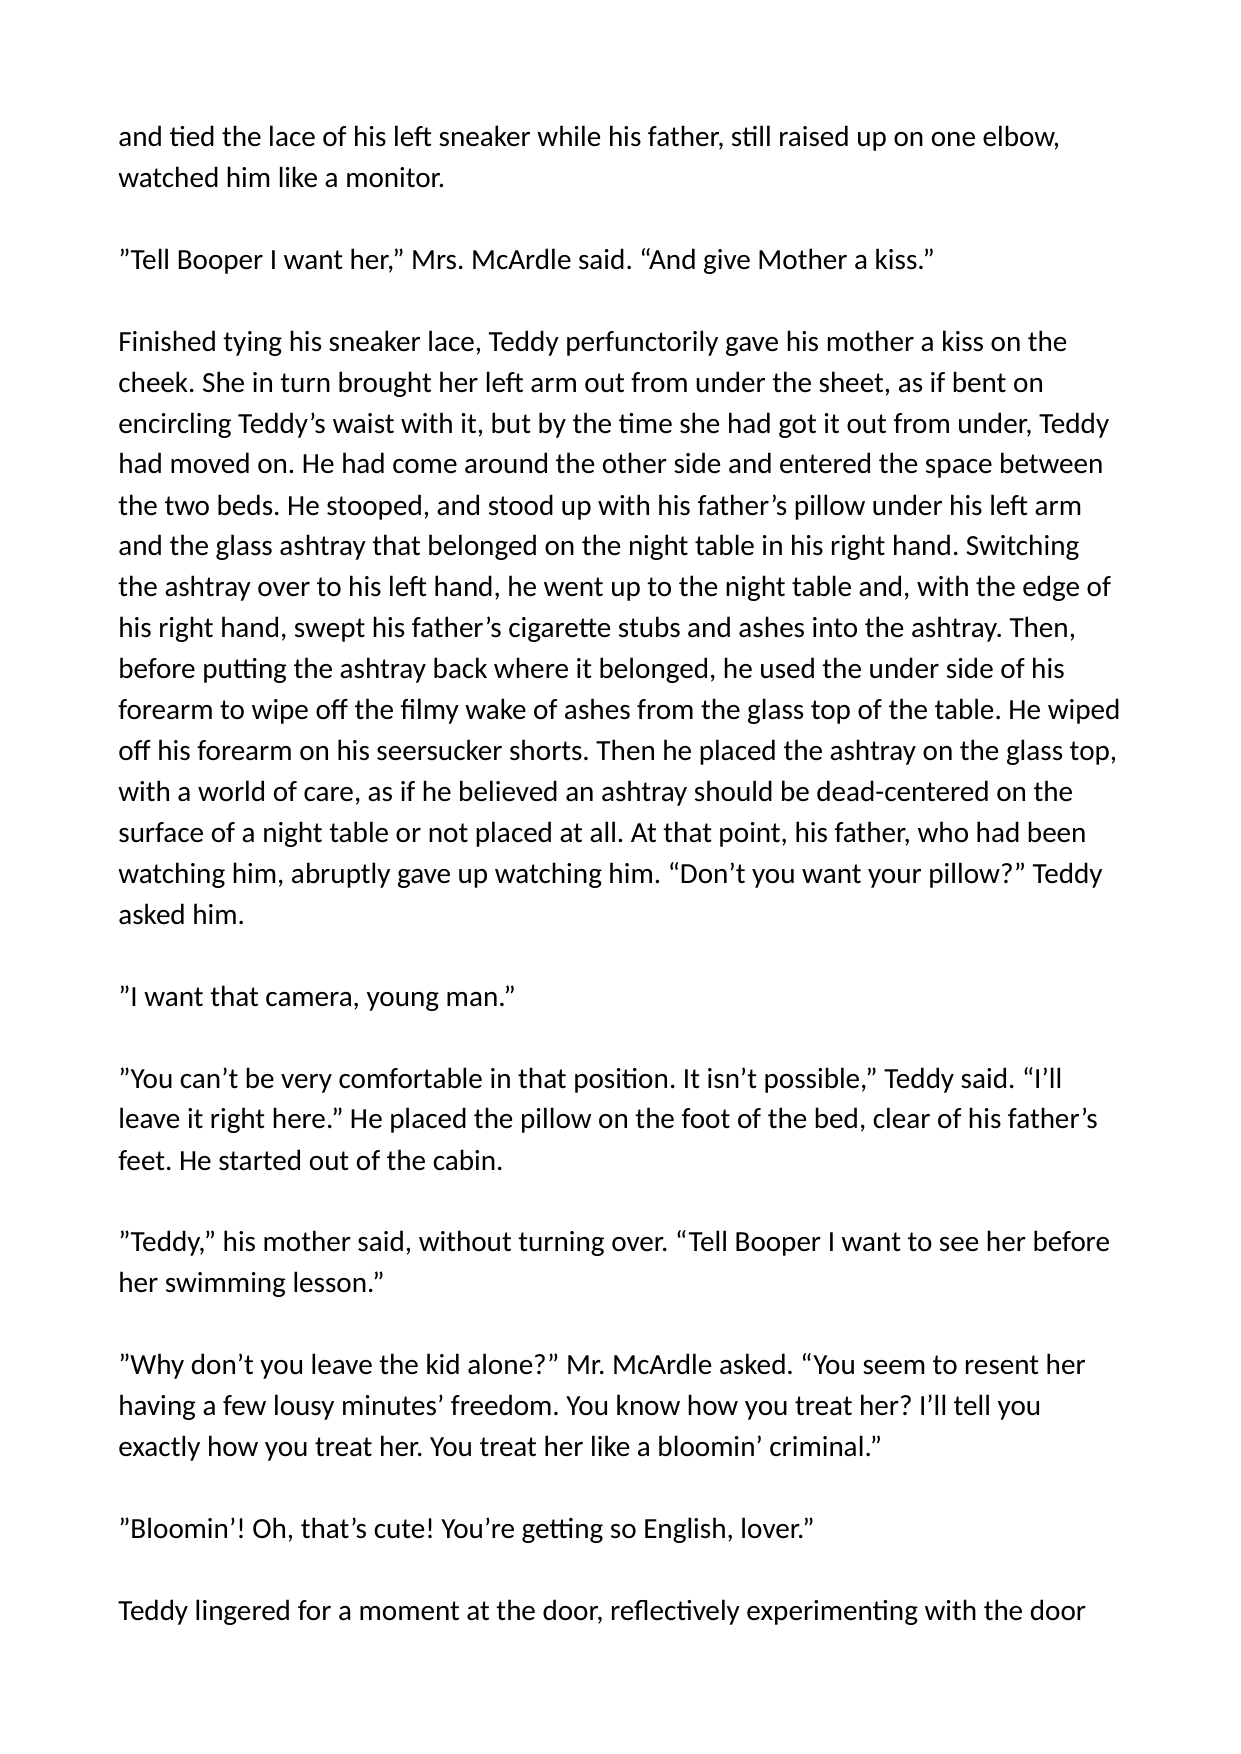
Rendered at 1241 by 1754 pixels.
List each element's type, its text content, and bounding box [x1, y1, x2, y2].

text and tied the lace of his left sneaker while his father, still raised up on one elbow, watched him like a monitor. ”Tell Booper I want her,” Mrs. McArdle said. “And give Mother a kiss.” Finished tying his sneaker lace, Teddy perfunctorily gave his mother a kiss on the cheek. She in turn brought her left arm out from under the sheet, as if bent on encircling Teddy’s waist with it, but by the time she had got it out from under, Teddy had moved on. He had come around the other side and entered the space between the two beds. He stooped, and stood up with his father’s pillow under his left arm and the glass ashtray that belonged on the night table in his right hand. Switching the ashtray over to his left hand, he went up to the night table and, with the edge of his right hand, swept his father’s cigarette stubs and ashes into the ashtray. Then, before putting the ashtray back where it belonged, he used the under side of his forearm to wipe off the filmy wake of ashes from the glass top of the table. He wiped off his forearm on his seersucker shorts. Then he placed the ashtray on the glass top, with a world of care, as if he believed an ashtray should be dead-centered on the surface of a night table or not placed at all. At that point, his father, who had been watching him, abruptly gave up watching him. “Don’t you want your pillow?” Teddy asked him. ”I want that camera, young man.” ”You can’t be very comfortable in that position. It isn’t possible,” Teddy said. “I’ll leave it right here.” He placed the pillow on the foot of the bed, clear of his father’s feet. He started out of the cabin. ”Teddy,” his mother said, without turning over. “Tell Booper I want to see her before her swimming lesson.” ”Why don’t you leave the kid alone?” Mr. McArdle asked. “You seem to resent her having a few lousy minutes’ freedom. You know how you treat her? I’ll tell you exactly how you treat her. You treat her like a bloomin’ criminal.” ”Bloomin’! Oh, that’s cute! You’re getting so English, lover.” Teddy lingered for a moment at the door, reflectively experimenting with the door [118, 118, 1122, 1627]
